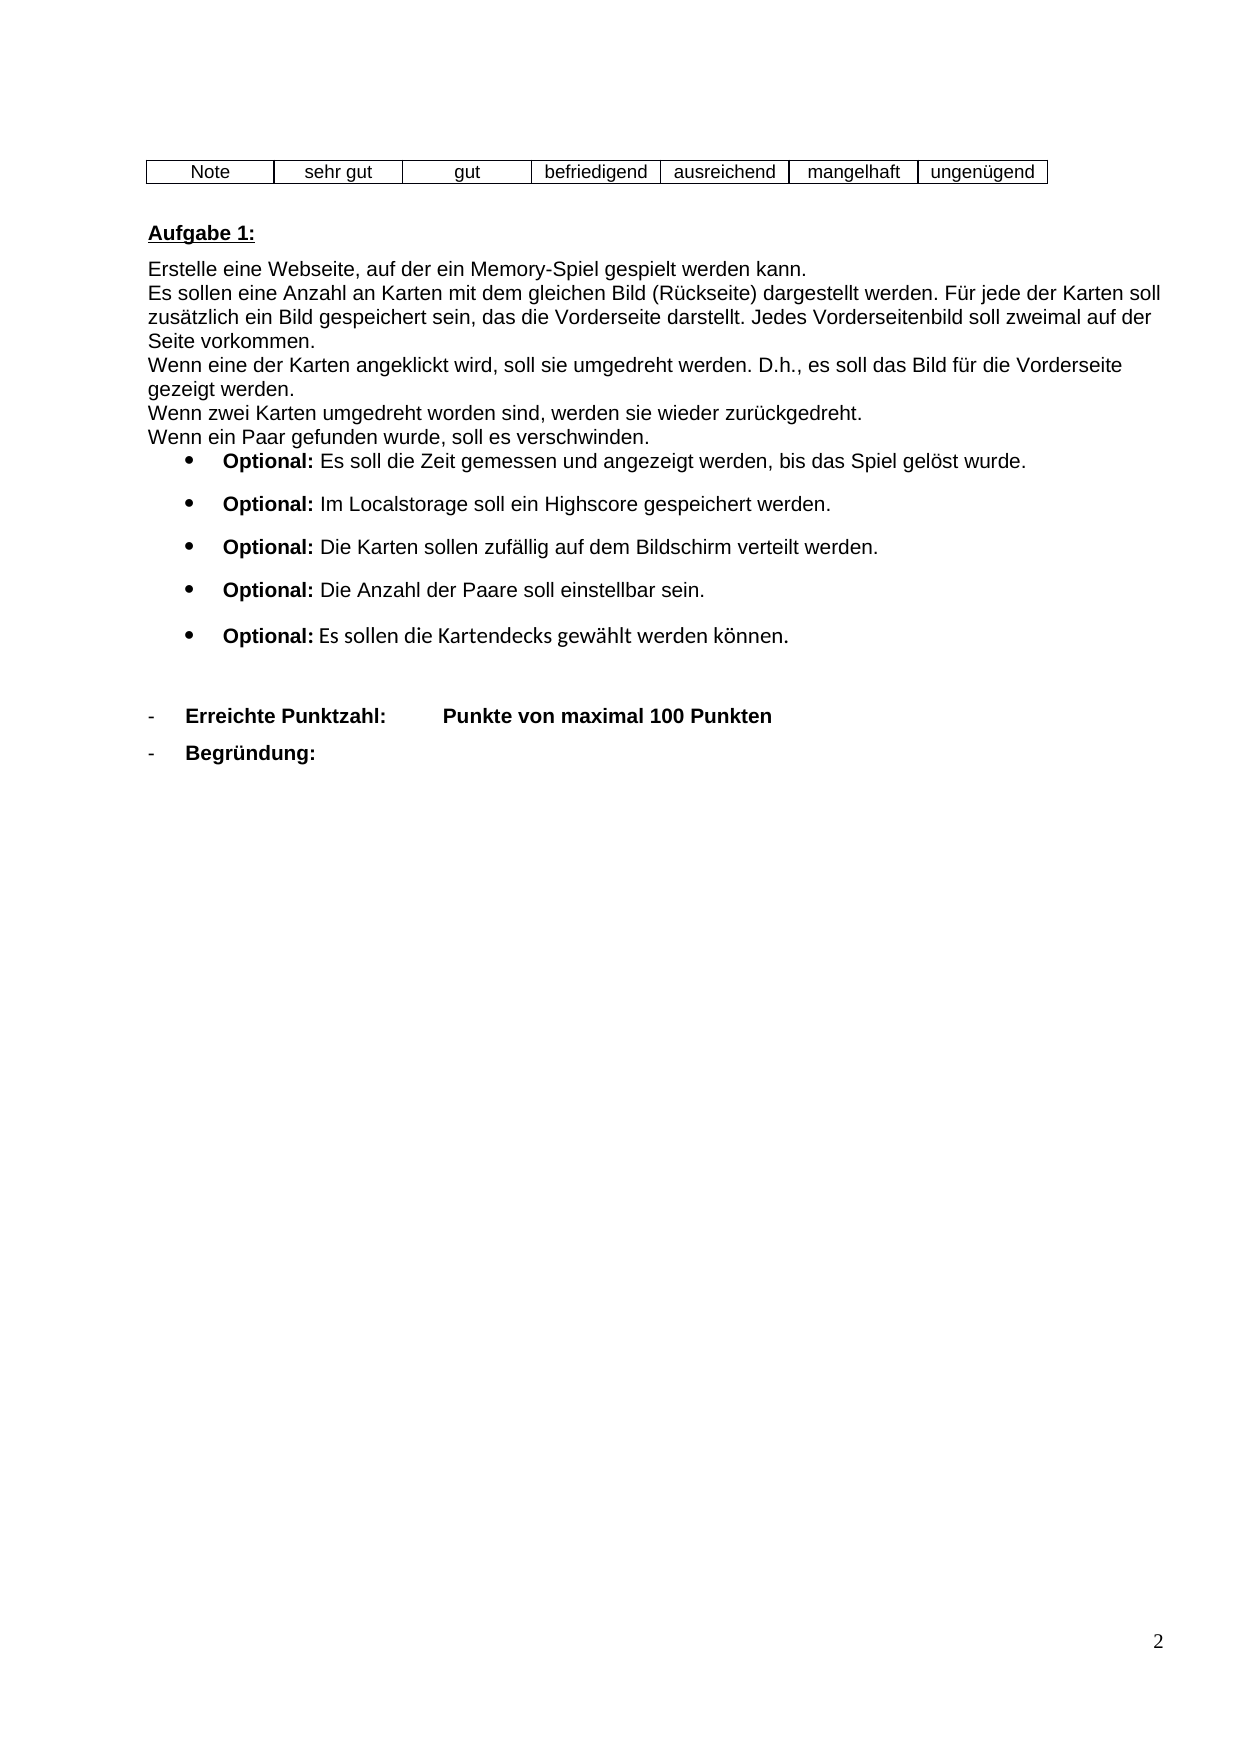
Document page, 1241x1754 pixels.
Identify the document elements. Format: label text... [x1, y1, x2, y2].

list Optional: Die Karten sollen zufällig auf dem Bildschirm verteilt werden. [185, 535, 1163, 559]
list Optional: Es sollen die Kartendecks gewählt werden können. [185, 621, 1163, 649]
table_cell mangelhaft [790, 161, 917, 183]
table_cell ungenügend [919, 161, 1047, 183]
text Wenn zwei Karten umgedreht worden sind, werden sie wieder zurückgedreht. Wenn ein Paar gefunden wurde, soll es verschwinden. [148, 401, 1163, 449]
text Aufgabe 1: [148, 221, 1163, 244]
table_cell gut [403, 161, 531, 183]
table_cell befriedigend [532, 161, 660, 183]
list Erreichte Punktzahl: Punkte von maximal 100 Punkten [148, 704, 1163, 728]
text Erstelle eine Webseite, auf der ein Memory-Spiel gespielt werden kann. Es sollen eine Anzahl an Karten mit dem gleichen Bild (Rückseite) dargestellt werden. Für jede der Karten soll zusätzlich ein Bild gespeichert sein, das die Vorderseite darstellt. Jedes Vorderseitenbild soll zweimal auf der Seite vorkommen. Wenn eine der Karten angeklickt wird, soll sie umgedreht werden. D.h., es soll das Bild für die Vorderseite gezeigt werden. [148, 257, 1163, 401]
list Optional: Es soll die Zeit gemessen und angezeigt werden, bis das Spiel gelöst wurde. [185, 449, 1163, 473]
list Optional: Im Localstorage soll ein Highscore gespeichert werden. [185, 492, 1163, 516]
table_cell sehr gut [275, 161, 402, 183]
table_cell ausreichend [661, 161, 788, 183]
list Begründung: [148, 741, 1163, 764]
table_cell Note [147, 161, 273, 183]
list Optional: Die Anzahl der Paare soll einstellbar sein. [185, 578, 1163, 602]
